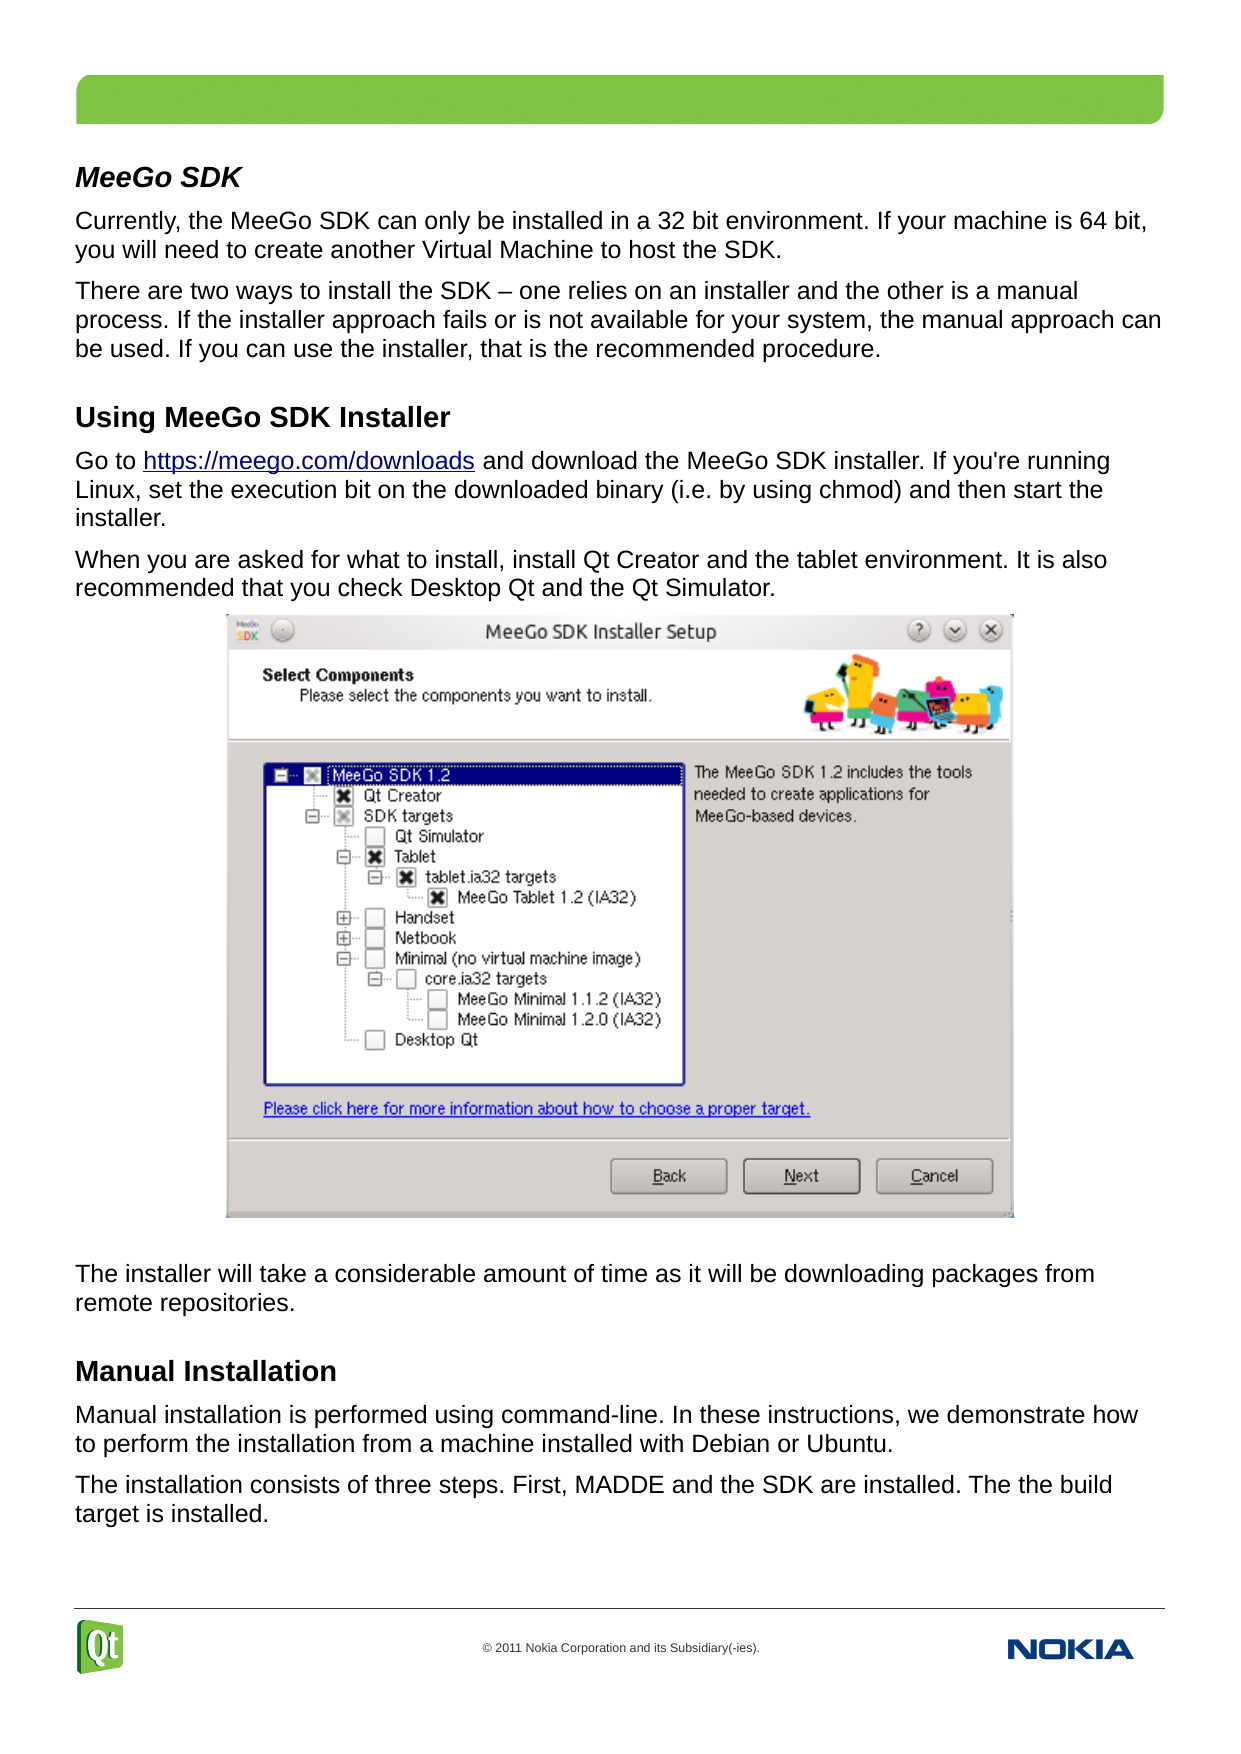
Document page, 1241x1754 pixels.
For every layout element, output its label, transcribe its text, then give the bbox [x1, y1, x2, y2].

text When you are asked for what to install, install Qt Creator and the tablet environment. It is also recommended that you check Desktop Qt and the Qt Simulator. [75, 544, 1165, 602]
subtitle Manual Installation [75, 1354, 1165, 1387]
subtitle Using MeeGo SDK Installer [75, 400, 1165, 433]
picture [978, 1610, 1164, 1688]
picture [76, 75, 1164, 124]
picture [73, 1615, 127, 1679]
text Manual installation is performed using command-line. In these instructions, we demonstrate how to perform the installation from a machine installed with Debian or Ubuntu. [75, 1400, 1165, 1457]
text Go to https://meego.com/downloads and download the MeeGo SDK installer. If you're running Linux, set the execution bit on the downloaded binary (i.e. by using chmod) and then start the installer. [75, 446, 1165, 532]
text Currently, the MeeGo SDK can only be installed in a 32 bit environment. If your machine is 64 bit, you will need to create another Virtual Machine to host the SDK. [75, 206, 1165, 263]
text There are two ways to install the SDK – one relies on an installer and the other is a manual process. If the installer approach fails or is not available for your system, the manual approach can be used. If you can use the installer, that is the recommended procedure. [75, 276, 1165, 362]
picture [226, 614, 1014, 1218]
text The installer will take a considerable amount of time as it will be downloading packages from remote repositories. [75, 1259, 1165, 1316]
subtitle MeeGo SDK [75, 160, 1165, 193]
text The installation consists of three steps. First, MADDE and the SDK are installed. The the build target is installed. [75, 1470, 1165, 1527]
